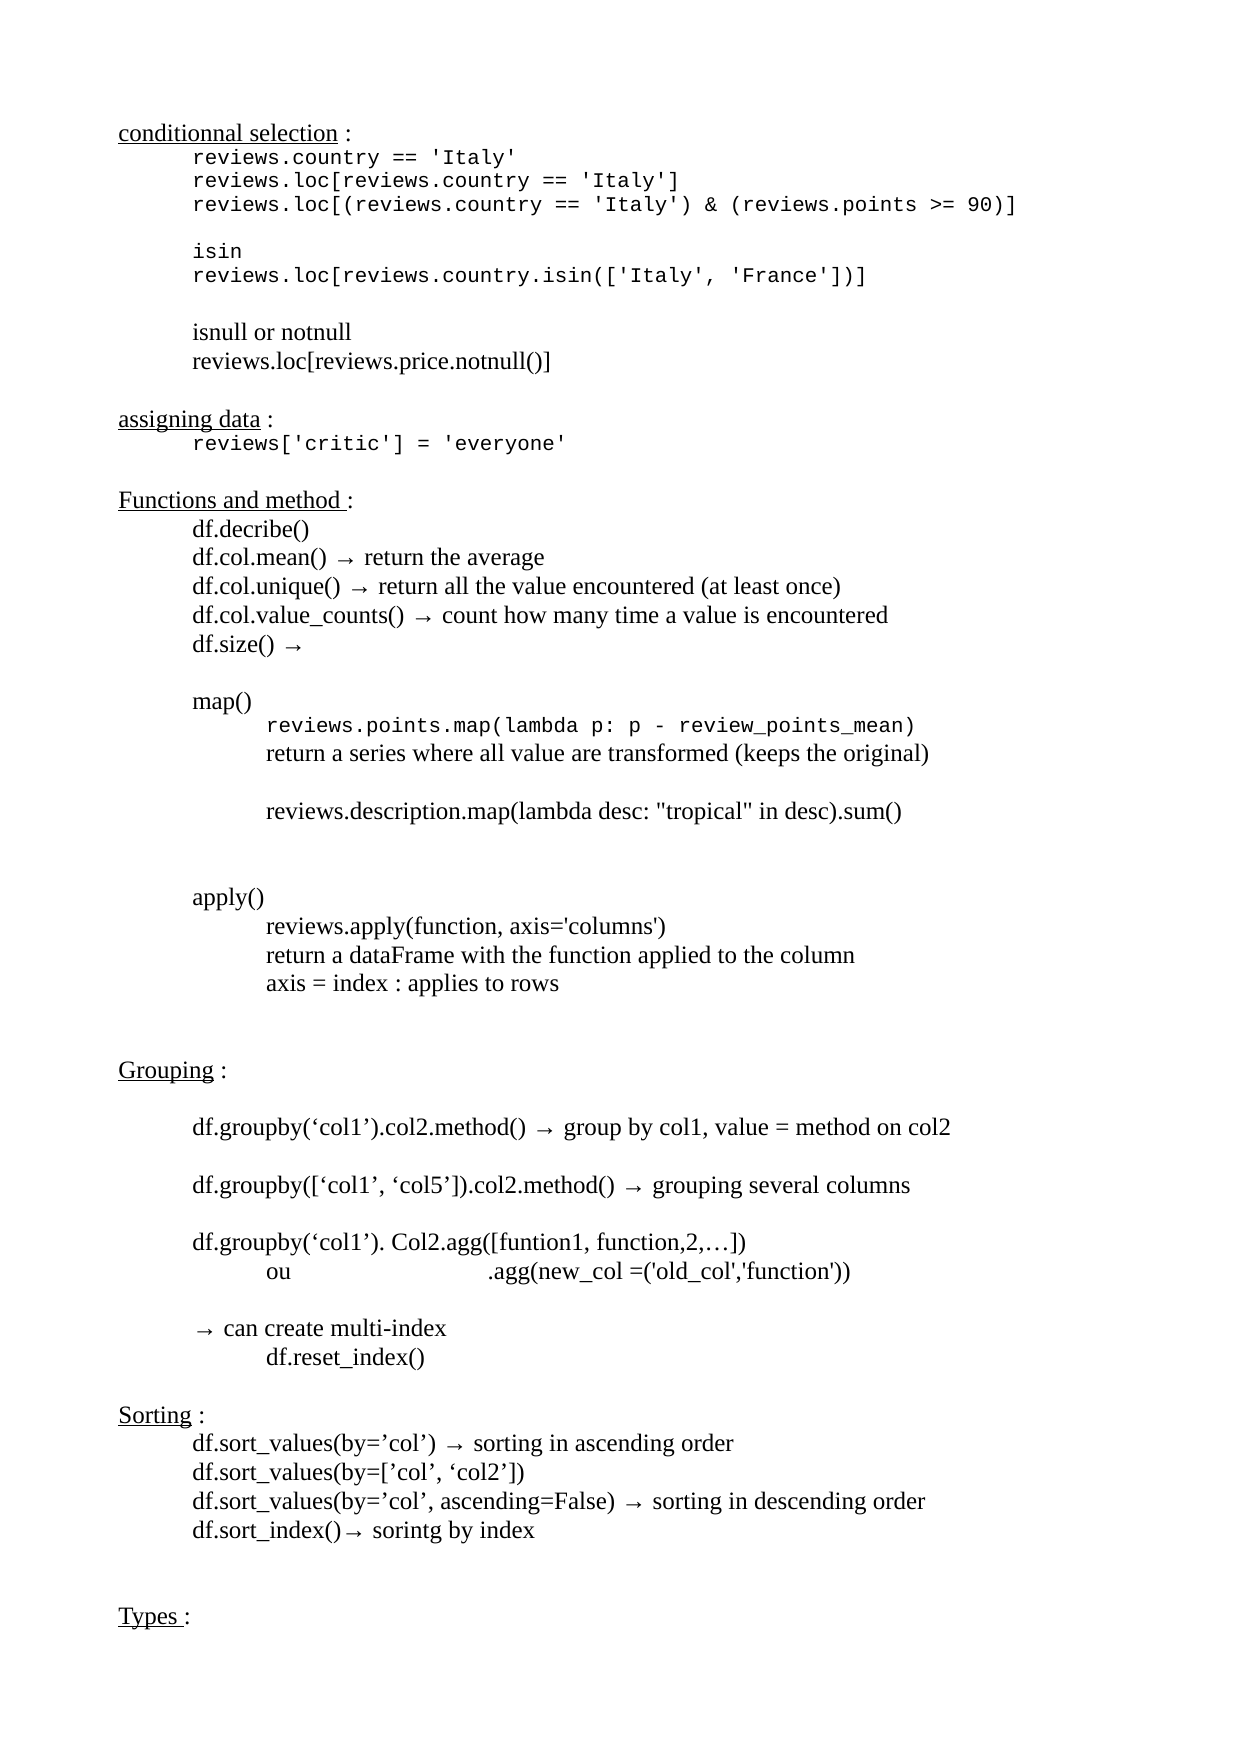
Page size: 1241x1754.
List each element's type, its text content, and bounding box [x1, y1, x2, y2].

text df.sort_values(by=[’col’, ‘col2’]) [118, 1457, 1122, 1486]
text → can create multi-index [118, 1313, 1122, 1342]
text return a dataFrame with the function applied to the column [118, 940, 1122, 968]
text df.col.mean() → return the average [118, 542, 1122, 571]
text df.sort_index()→ sorintg by index [118, 1515, 1122, 1543]
text df.col.value_counts() → count how many time a value is encountered [118, 600, 1122, 629]
text df.reset_index() [118, 1342, 1122, 1371]
text reviews.points.map(lambda p: p - review_points_mean) [118, 715, 1122, 738]
text ou .agg(new_col =('old_col','function')) [118, 1256, 1122, 1285]
text apply() [118, 882, 1122, 911]
text reviews.loc[reviews.country == 'Italy'] [118, 171, 1122, 194]
text reviews.loc[(reviews.country == 'Italy') & (reviews.points >= 90)] [118, 194, 1122, 218]
text reviews.description.map(lambda desc: "tropical" in desc).sum() [118, 796, 1122, 825]
text reviews.apply(function, axis='columns') [118, 911, 1122, 940]
text df.groupby(‘col1’).col2.method() → group by col1, value = method on col2 [118, 1112, 1122, 1141]
text reviews.loc[reviews.country.isin(['Italy', 'France'])] [118, 265, 1122, 289]
text df.sort_values(by=’col’, ascending=False) → sorting in descending order [118, 1486, 1122, 1515]
text reviews.country == 'Italy' [118, 147, 1122, 171]
text df.size() → [118, 629, 1122, 657]
text isin [118, 241, 1122, 265]
text conditionnal selection : [118, 118, 1122, 147]
text map() [118, 686, 1122, 715]
text Sorting : [118, 1400, 1122, 1428]
text axis = index : applies to rows [118, 968, 1122, 997]
text df.groupby(‘col1’). Col2.agg([funtion1, function,2,…]) [118, 1227, 1122, 1256]
text reviews.loc[reviews.price.notnull()] [118, 346, 1122, 375]
text Grouping : [118, 1055, 1122, 1083]
text isnull or notnull [118, 317, 1122, 346]
text Types : [118, 1601, 1122, 1630]
text df.groupby([‘col1’, ‘col5’]).col2.method() → grouping several columns [118, 1170, 1122, 1198]
text reviews['critic'] = 'everyone' [118, 432, 1122, 456]
text df.col.unique() → return all the value encountered (at least once) [118, 571, 1122, 600]
text Functions and method : [118, 485, 1122, 514]
text df.sort_values(by=’col’) → sorting in ascending order [118, 1428, 1122, 1457]
text return a series where all value are transformed (keeps the original) [118, 738, 1122, 767]
text assigning data : [118, 404, 1122, 432]
text df.decribe() [118, 514, 1122, 542]
